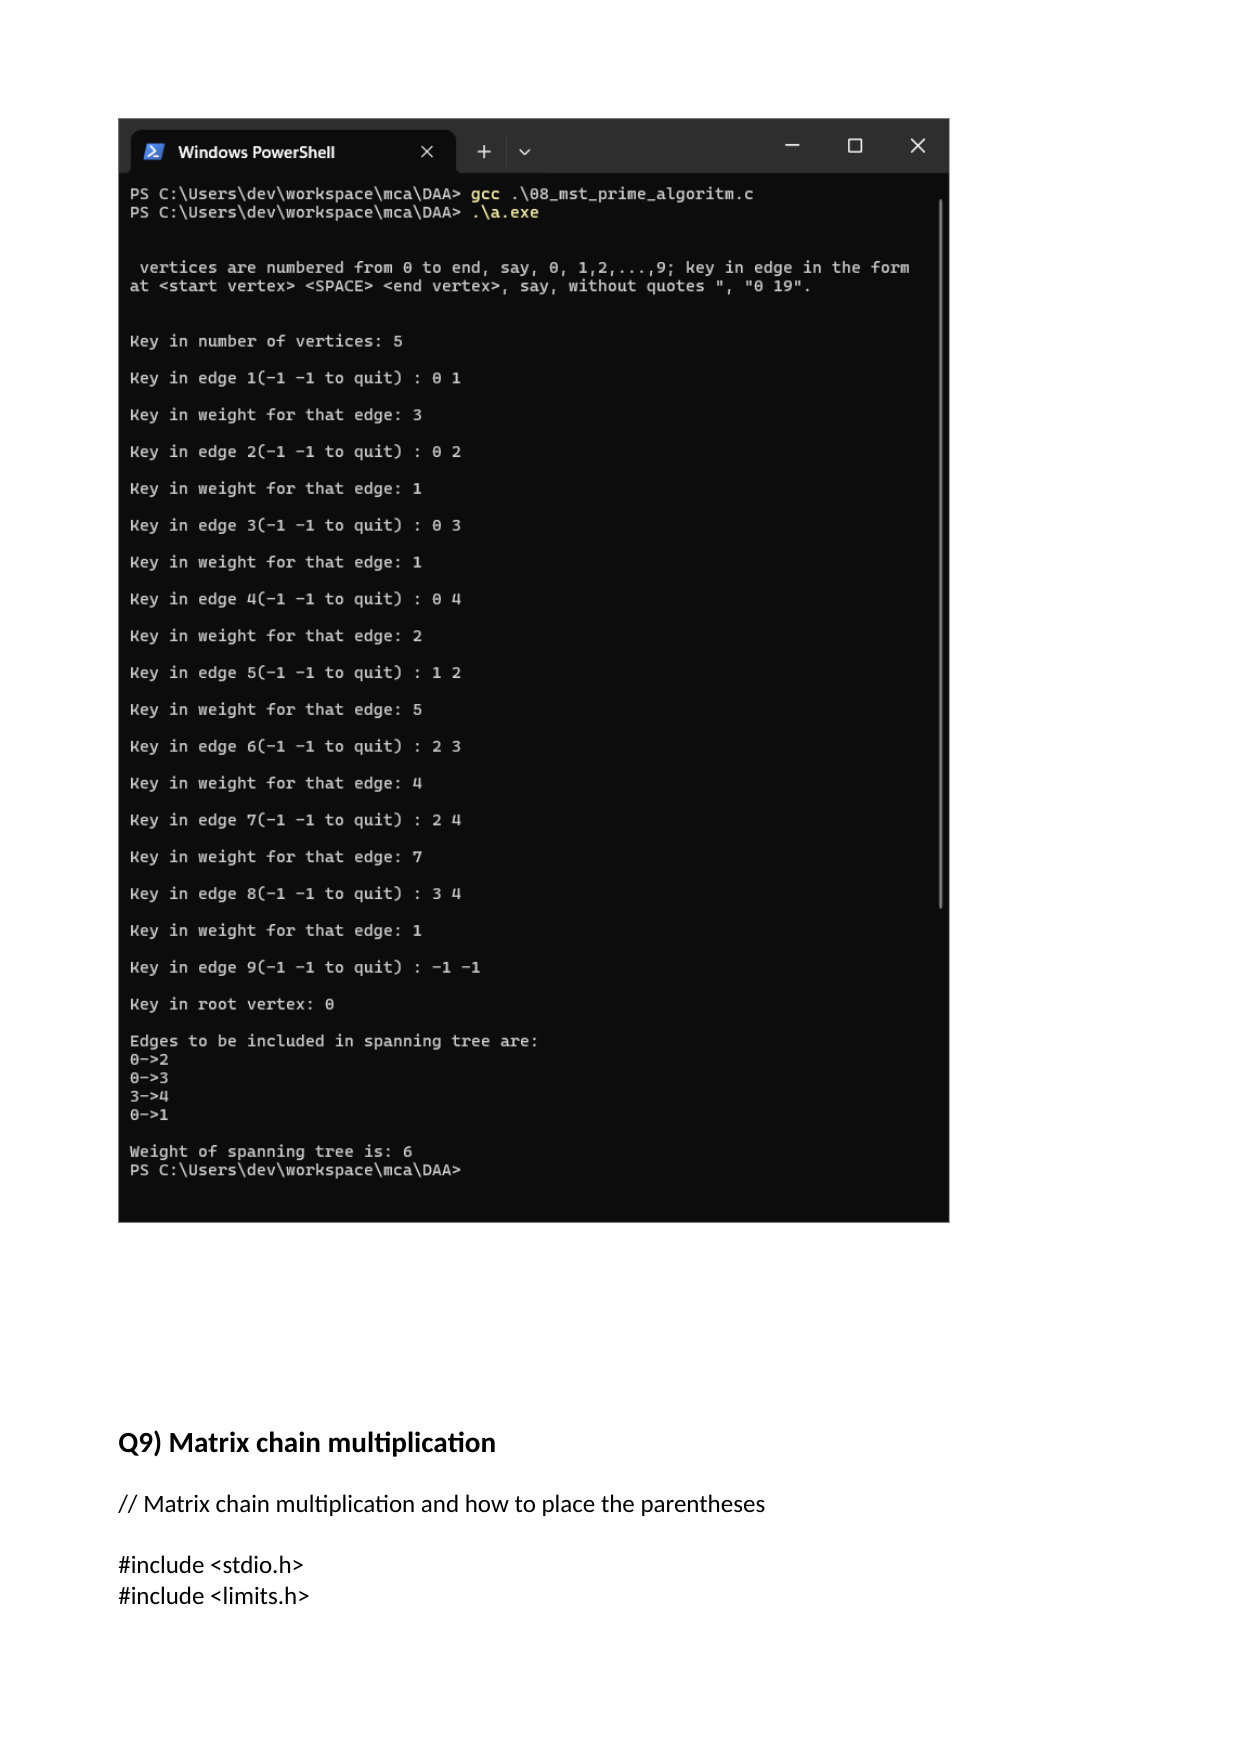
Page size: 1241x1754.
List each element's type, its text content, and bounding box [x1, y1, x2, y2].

text Q9) Matrix chain multiplication [118, 1424, 1122, 1459]
text #include <limits.h> [118, 1580, 1122, 1610]
picture [118, 118, 950, 1223]
text // Matrix chain multiplication and how to place the parentheses [118, 1488, 1122, 1519]
text #include <stdio.h> [118, 1549, 1122, 1580]
